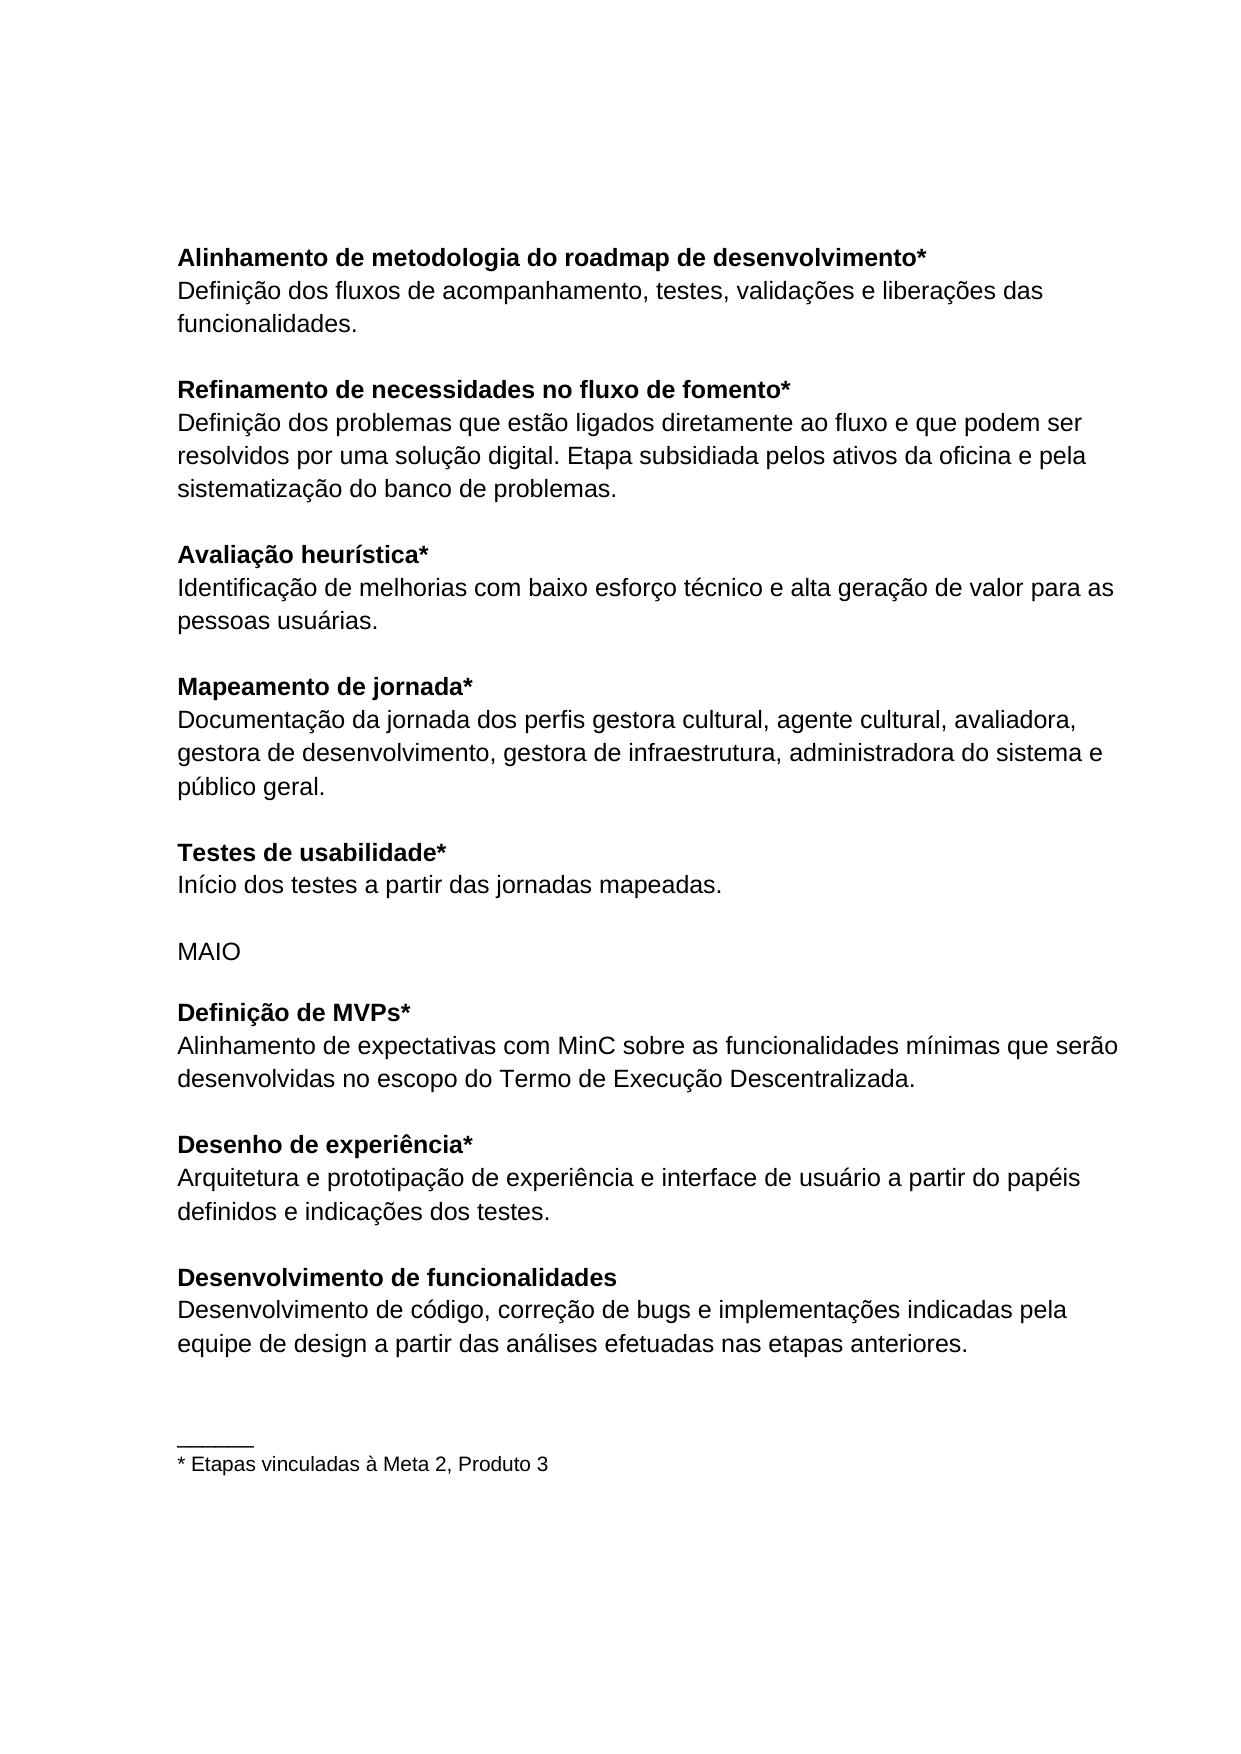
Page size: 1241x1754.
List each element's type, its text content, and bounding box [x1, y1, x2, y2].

text Desenvolvimento de funcionalidades [177, 1262, 1122, 1291]
text Definição de MVPs* [177, 998, 1122, 1027]
text Definição dos problemas que estão ligados diretamente ao fluxo e que podem ser resolvidos por uma solução digital. Etapa subsidiada pelos ativos da oficina e pela sistematização do banco de problemas. [177, 408, 1122, 503]
text Documentação da jornada dos perfis gestora cultural, agente cultural, avaliadora, gestora de desenvolvimento, gestora de infraestrutura, administradora do sistema e público geral. [177, 705, 1122, 800]
text Início dos testes a partir das jornadas mapeadas. [177, 871, 1122, 899]
text Mapeamento de jornada* [177, 672, 1122, 701]
text * Etapas vinculadas à Meta 2, Produto 3 [177, 1452, 1122, 1476]
text Desenvolvimento de código, correção de bugs e implementações indicadas pela equipe de design a partir das análises efetuadas nas etapas anteriores. [177, 1296, 1122, 1357]
text Desenho de experiência* [177, 1130, 1122, 1159]
text Alinhamento de expectativas com MinC sobre as funcionalidades mínimas que serão desenvolvidas no escopo do Termo de Execução Descentralizada. [177, 1031, 1122, 1093]
text Alinhamento de metodologia do roadmap de desenvolvimento* [177, 243, 1122, 272]
text Arquitetura e prototipação de experiência e interface de usuário a partir do papéis definidos e indicações dos testes. [177, 1163, 1122, 1225]
text Refinamento de necessidades no fluxo de fomento* [177, 375, 1122, 404]
subtitle MAIO [177, 937, 1122, 965]
text Testes de usabilidade* [177, 837, 1122, 866]
text ______ [177, 1422, 1122, 1448]
text Definição dos fluxos de acompanhamento, testes, validações e liberações das funcionalidades. [177, 276, 1122, 338]
text Identificação de melhorias com baixo esforço técnico e alta geração de valor para as pessoas usuárias. [177, 573, 1122, 635]
text Avaliação heurística* [177, 540, 1122, 569]
